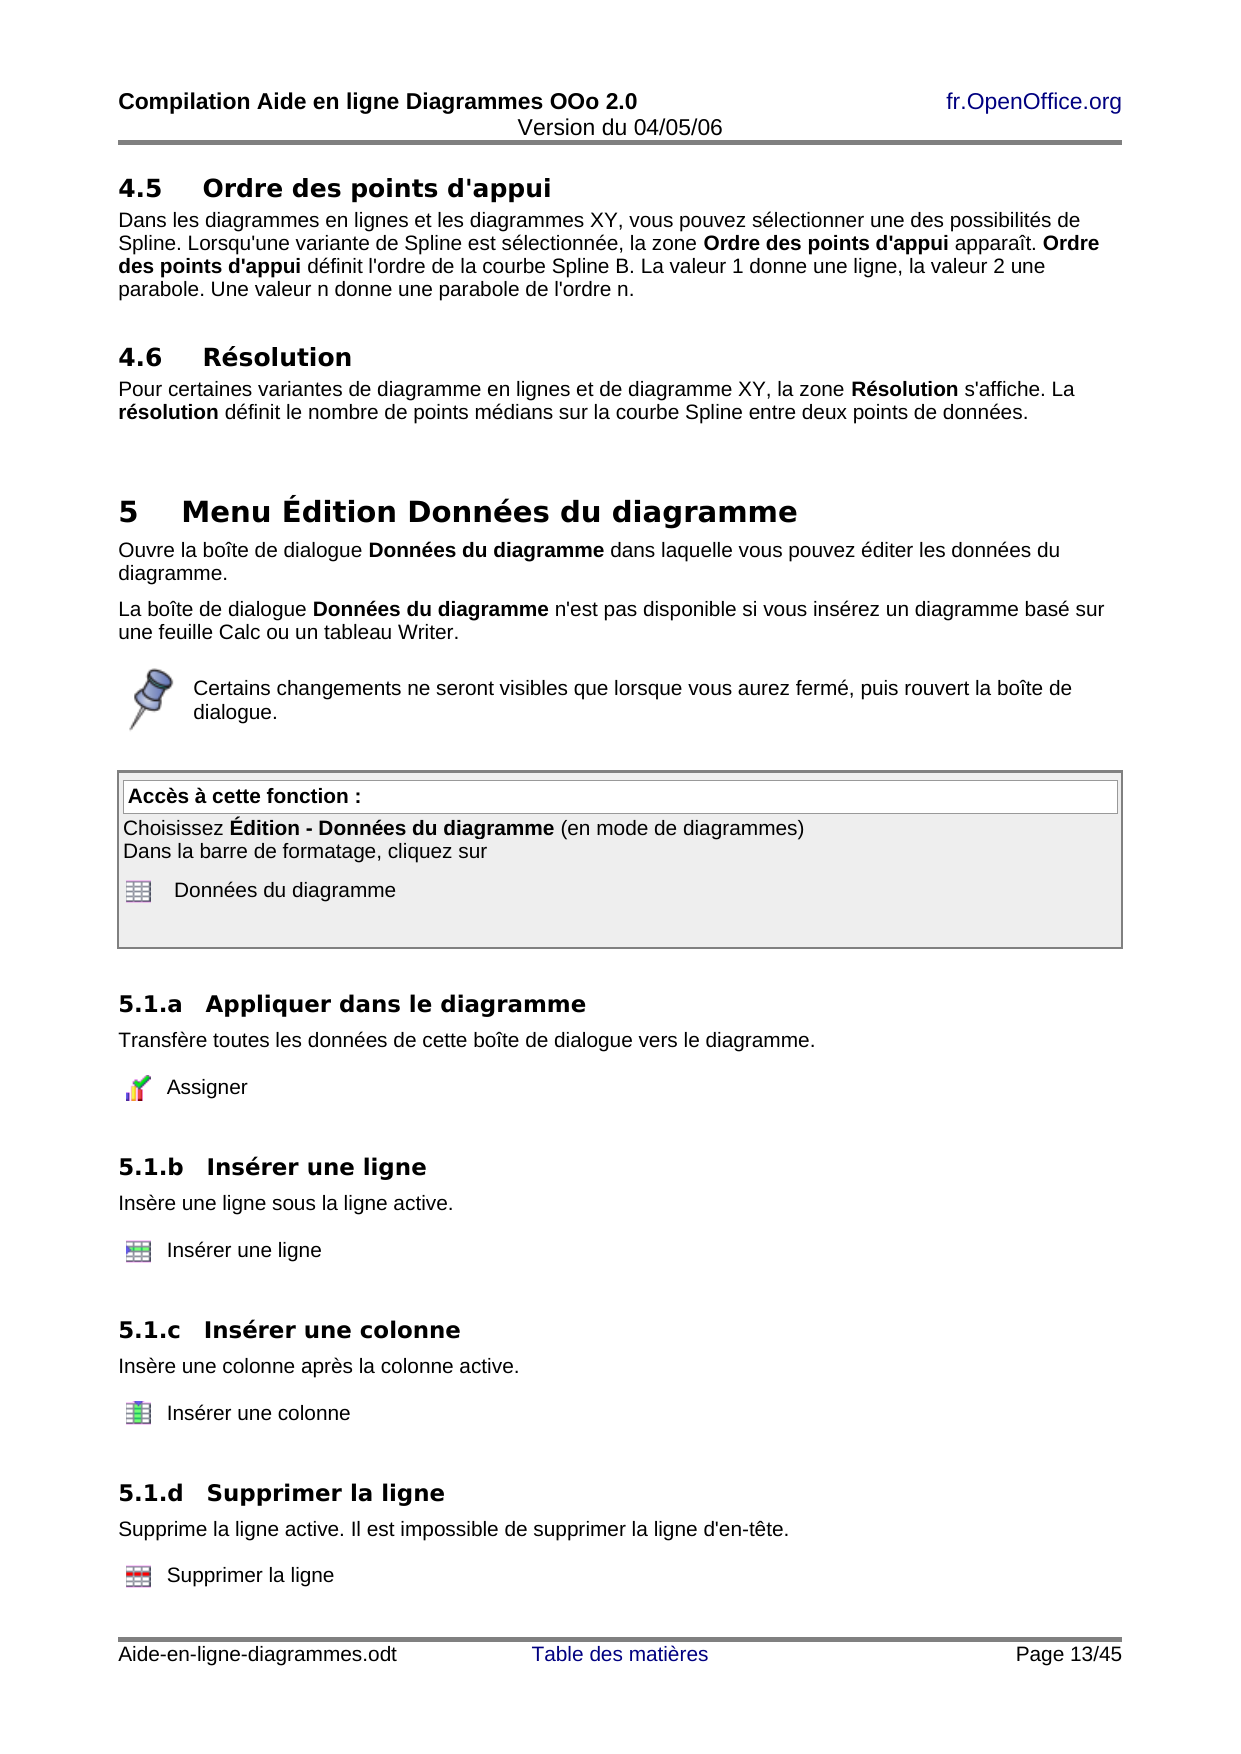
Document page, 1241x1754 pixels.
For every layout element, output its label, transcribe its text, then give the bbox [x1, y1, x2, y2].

subtitle Insérer une colonne [118, 1317, 1122, 1344]
text Insère une ligne sous la ligne active. [118, 1192, 1122, 1215]
text Insère une colonne après la colonne active. [118, 1354, 1122, 1378]
table_cell Données du diagramme [166, 867, 479, 914]
table_cell [479, 867, 1121, 914]
table_header [118, 1553, 159, 1600]
text Dans les diagrammes en lignes et les diagrammes XY, vous pouvez sélectionner une des possibilités de Spline. Lorsqu'une variante de Spline est sélectionnée, la zone Ordre des points d'appui apparaît. Ordre des points d'appui définit l'ordre de la courbe Spline B. La valeur 1 donne une ligne, la valeur 2 une parabole. Une valeur n donne une parabole de l'ordre n. [118, 208, 1122, 301]
subtitle Appliquer dans le diagramme [118, 992, 1122, 1018]
table_header Insérer une colonne [159, 1390, 420, 1437]
subtitle Résolution [118, 343, 1122, 372]
text Supprime la ligne active. Il est impossible de supprimer la ligne d'en-tête. [118, 1517, 1122, 1540]
subtitle Insérer une ligne [118, 1154, 1122, 1181]
picture [126, 1238, 151, 1264]
text Ouvre la boîte de dialogue Données du diagramme dans laquelle vous pouvez éditer les données du diagramme. [118, 538, 1122, 585]
table_header [118, 1390, 159, 1437]
table_header Supprimer la ligne [159, 1553, 392, 1600]
table_cell [119, 914, 1121, 947]
table_header [118, 1228, 159, 1274]
subtitle Ordre des points d'appui [118, 174, 1122, 204]
picture [126, 1075, 151, 1101]
table_header Certains changements ne seront visibles que lorsque vous aurez fermé, puis rouvert la boîte de dialogue. [185, 656, 1107, 744]
table_header Assigner [159, 1065, 283, 1112]
text Pour certaines variantes de diagramme en lignes et de diagramme XY, la zone Résolution s'affiche. La résolution définit le nombre de points médians sur la courbe Spline entre deux points de données. [118, 377, 1122, 423]
subtitle Supprimer la ligne [118, 1480, 1122, 1506]
picture [126, 878, 151, 904]
table_cell [119, 867, 166, 914]
picture [126, 667, 178, 733]
text La boîte de dialogue Données du diagramme n'est pas disponible si vous insérez un diagramme basé sur une feuille Calc ou un tableau Writer. [118, 597, 1122, 644]
table_header [118, 1065, 159, 1112]
text Transfère toutes les données de cette boîte de dialogue vers le diagramme. [118, 1029, 1122, 1052]
picture [126, 1563, 151, 1589]
table_header Accès à cette fonction : Choisissez Édition - Données du diagramme (en mode de diagrammes) Dans la barre de formatage, cliquez sur [119, 773, 1121, 867]
table_header [118, 656, 185, 744]
picture [126, 1401, 151, 1426]
table_header Insérer une ligne [159, 1228, 379, 1274]
subtitle Menu Édition Données du diagramme [118, 495, 1122, 529]
